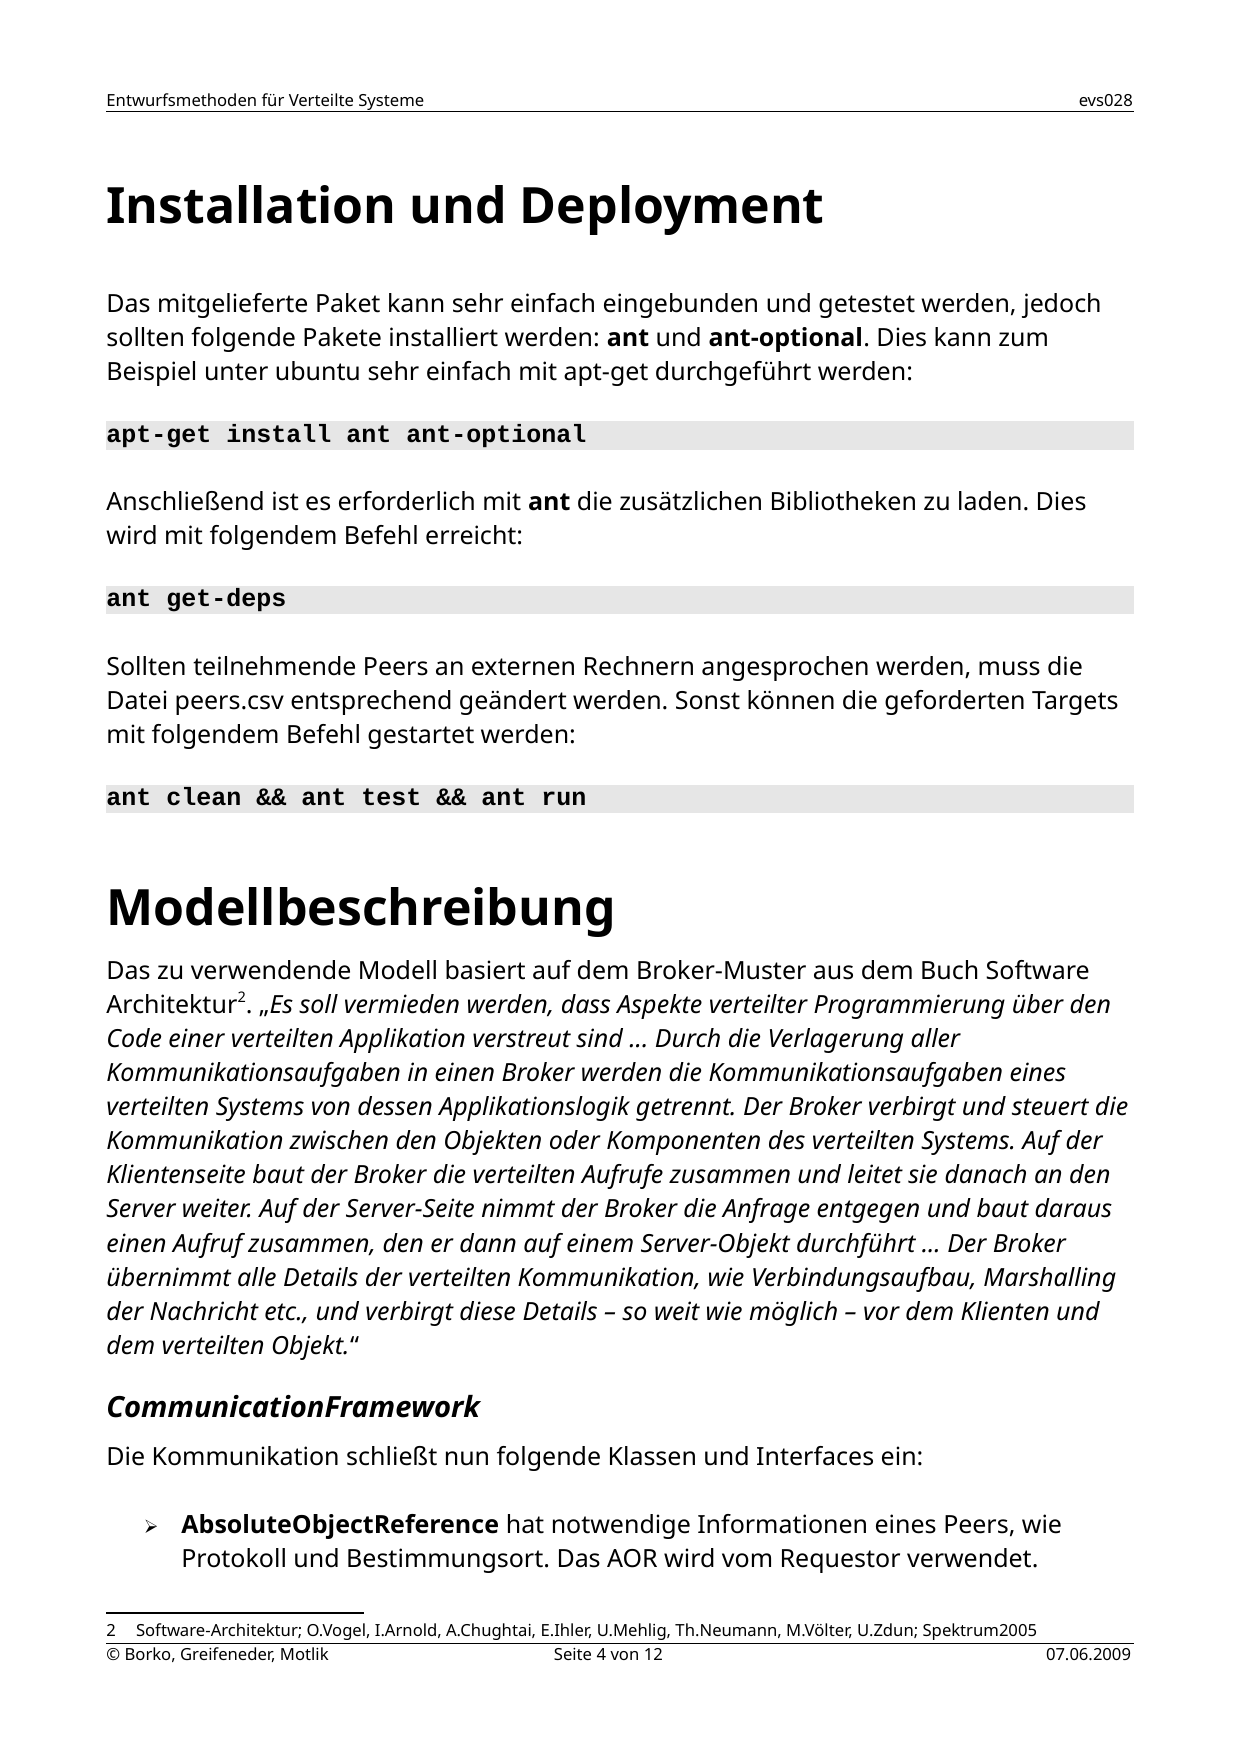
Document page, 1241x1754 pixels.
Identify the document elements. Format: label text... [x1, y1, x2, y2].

text Software-Architektur; O.Vogel, I.Arnold, A.Chughtai, E.Ihler, U.Mehlig, Th.Neumann, M.Völter, U.Zdun; Spektrum2005 [106, 1619, 1134, 1642]
text Sollten teilnehmende Peers an externen Rechnern angesprochen werden, muss die Datei peers.csv entsprechend geändert werden. Sonst können die geforderten Targets mit folgendem Befehl gestartet werden: [106, 648, 1134, 751]
text Anschließend ist es erforderlich mit ant die zusätzlichen Bibliotheken zu laden. Dies wird mit folgendem Befehl erreicht: [106, 484, 1134, 552]
subtitle CommunicationFramework [106, 1386, 1134, 1426]
text apt-get install ant ant-optional [106, 421, 1134, 450]
text Das zu verwendende Modell basiert auf dem Broker-Muster aus dem Buch Software Architektur. „Es soll vermieden werden, dass Aspekte verteilter Programmierung über den Code einer verteilten Applikation verstreut sind ... Durch die Verlagerung aller Kommunikationsaufgaben in einen Broker werden die Kommunikationsaufgaben eines verteilten Systems von dessen Applikationslogik getrennt. Der Broker verbirgt und steuert die Kommunikation zwischen den Objekten oder Komponenten des verteilten Systems. Auf der Klientenseite baut der Broker die verteilten Aufrufe zusammen und leitet sie danach an den Server weiter. Auf der Server-Seite nimmt der Broker die Anfrage entgegen und baut daraus einen Aufruf zusammen, den er dann auf einem Server-Objekt durchführt ... Der Broker übernimmt alle Details der verteilten Kommunikation, wie Verbindungsaufbau, Marshalling der Nachricht etc., und verbirgt diese Details – so weit wie möglich – vor dem Klienten und dem verteilten Objekt.“ [106, 953, 1134, 1361]
text Die Kommunikation schließt nun folgende Klassen und Interfaces ein: [106, 1439, 1134, 1473]
text Das mitgelieferte Paket kann sehr einfach eingebunden und getestet werden, jedoch sollten folgende Pakete installiert werden: ant und ant-optional. Dies kann zum Beispiel unter ubuntu sehr einfach mit apt-get durchgeführt werden: [106, 285, 1134, 387]
list AbsoluteObjectReference hat notwendige Informationen eines Peers, wie Protokoll und Bestimmungsort. Das AOR wird vom Requestor verwendet. [144, 1507, 1134, 1575]
text ant get-deps [106, 586, 1134, 614]
subtitle Installation und Deployment [106, 171, 1134, 239]
text ant clean && ant test && ant run [106, 785, 1134, 813]
subtitle Modellbeschreibung [106, 872, 1134, 940]
